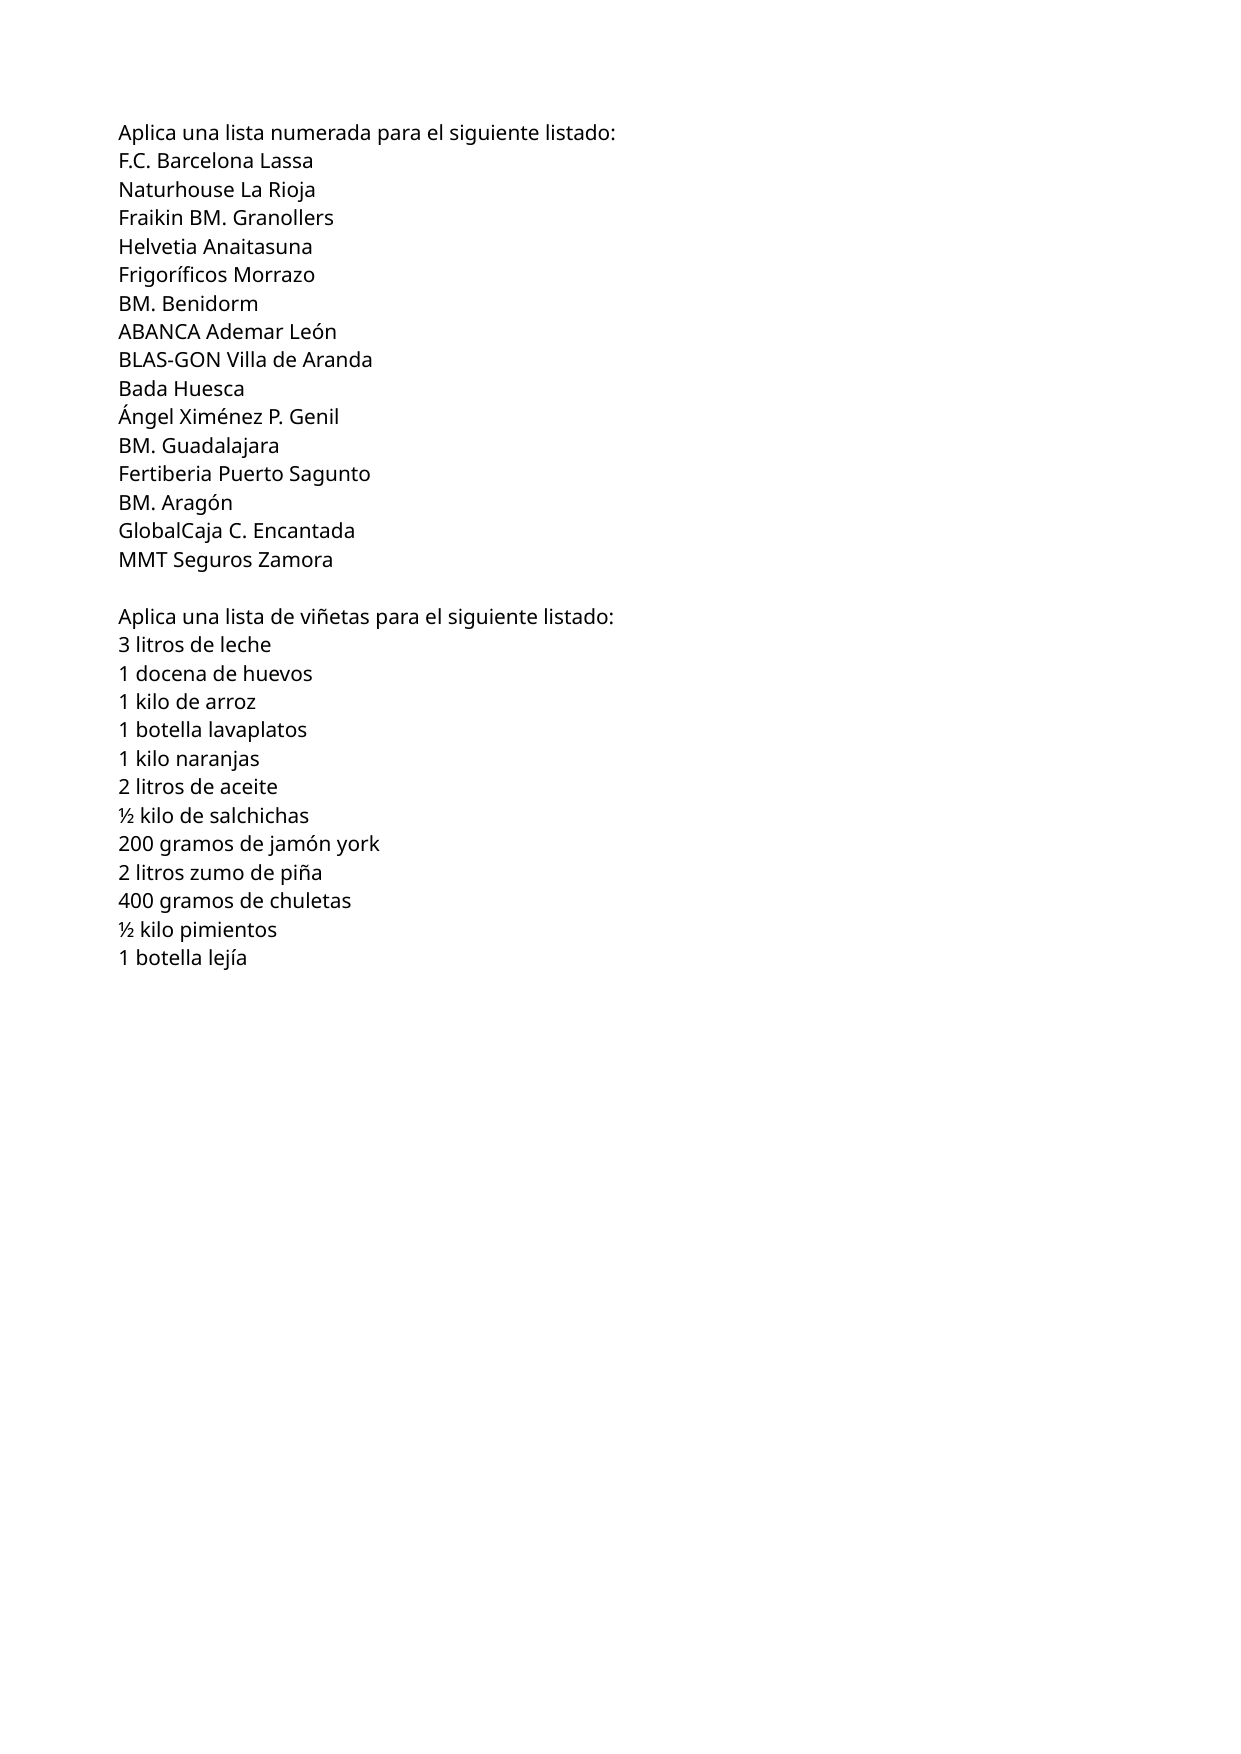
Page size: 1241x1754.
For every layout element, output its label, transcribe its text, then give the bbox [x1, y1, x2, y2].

text Helvetia Anaitasuna [118, 232, 1122, 260]
text BM. Benidorm [118, 289, 1122, 317]
text Fertiberia Puerto Sagunto [118, 459, 1122, 488]
text ABANCA Ademar León [118, 317, 1122, 346]
text ½ kilo pimientos [118, 915, 1122, 943]
text 200 gramos de jamón york [118, 829, 1122, 858]
text BM. Aragón [118, 488, 1122, 516]
text Ángel Ximénez P. Genil [118, 402, 1122, 431]
text 2 litros zumo de piña [118, 858, 1122, 886]
text 3 litros de leche [118, 630, 1122, 659]
text F.C. Barcelona Lassa [118, 147, 1122, 175]
text Fraikin BM. Granollers [118, 203, 1122, 232]
text 1 docena de huevos [118, 659, 1122, 687]
text 1 kilo de arroz [118, 687, 1122, 716]
text BLAS-GON Villa de Aranda [118, 346, 1122, 374]
text MMT Seguros Zamora [118, 545, 1122, 573]
text ½ kilo de salchichas [118, 801, 1122, 829]
text Naturhouse La Rioja [118, 175, 1122, 203]
text 1 kilo naranjas [118, 744, 1122, 772]
text Aplica una lista de viñetas para el siguiente listado: [118, 602, 1122, 630]
text BM. Guadalajara [118, 431, 1122, 459]
text Aplica una lista numerada para el siguiente listado: [118, 118, 1122, 147]
text Bada Huesca [118, 374, 1122, 402]
text 400 gramos de chuletas [118, 886, 1122, 915]
text 2 litros de aceite [118, 772, 1122, 801]
text 1 botella lavaplatos [118, 716, 1122, 744]
text Frigoríficos Morrazo [118, 260, 1122, 289]
text 1 botella lejía [118, 943, 1122, 972]
text GlobalCaja C. Encantada [118, 516, 1122, 545]
